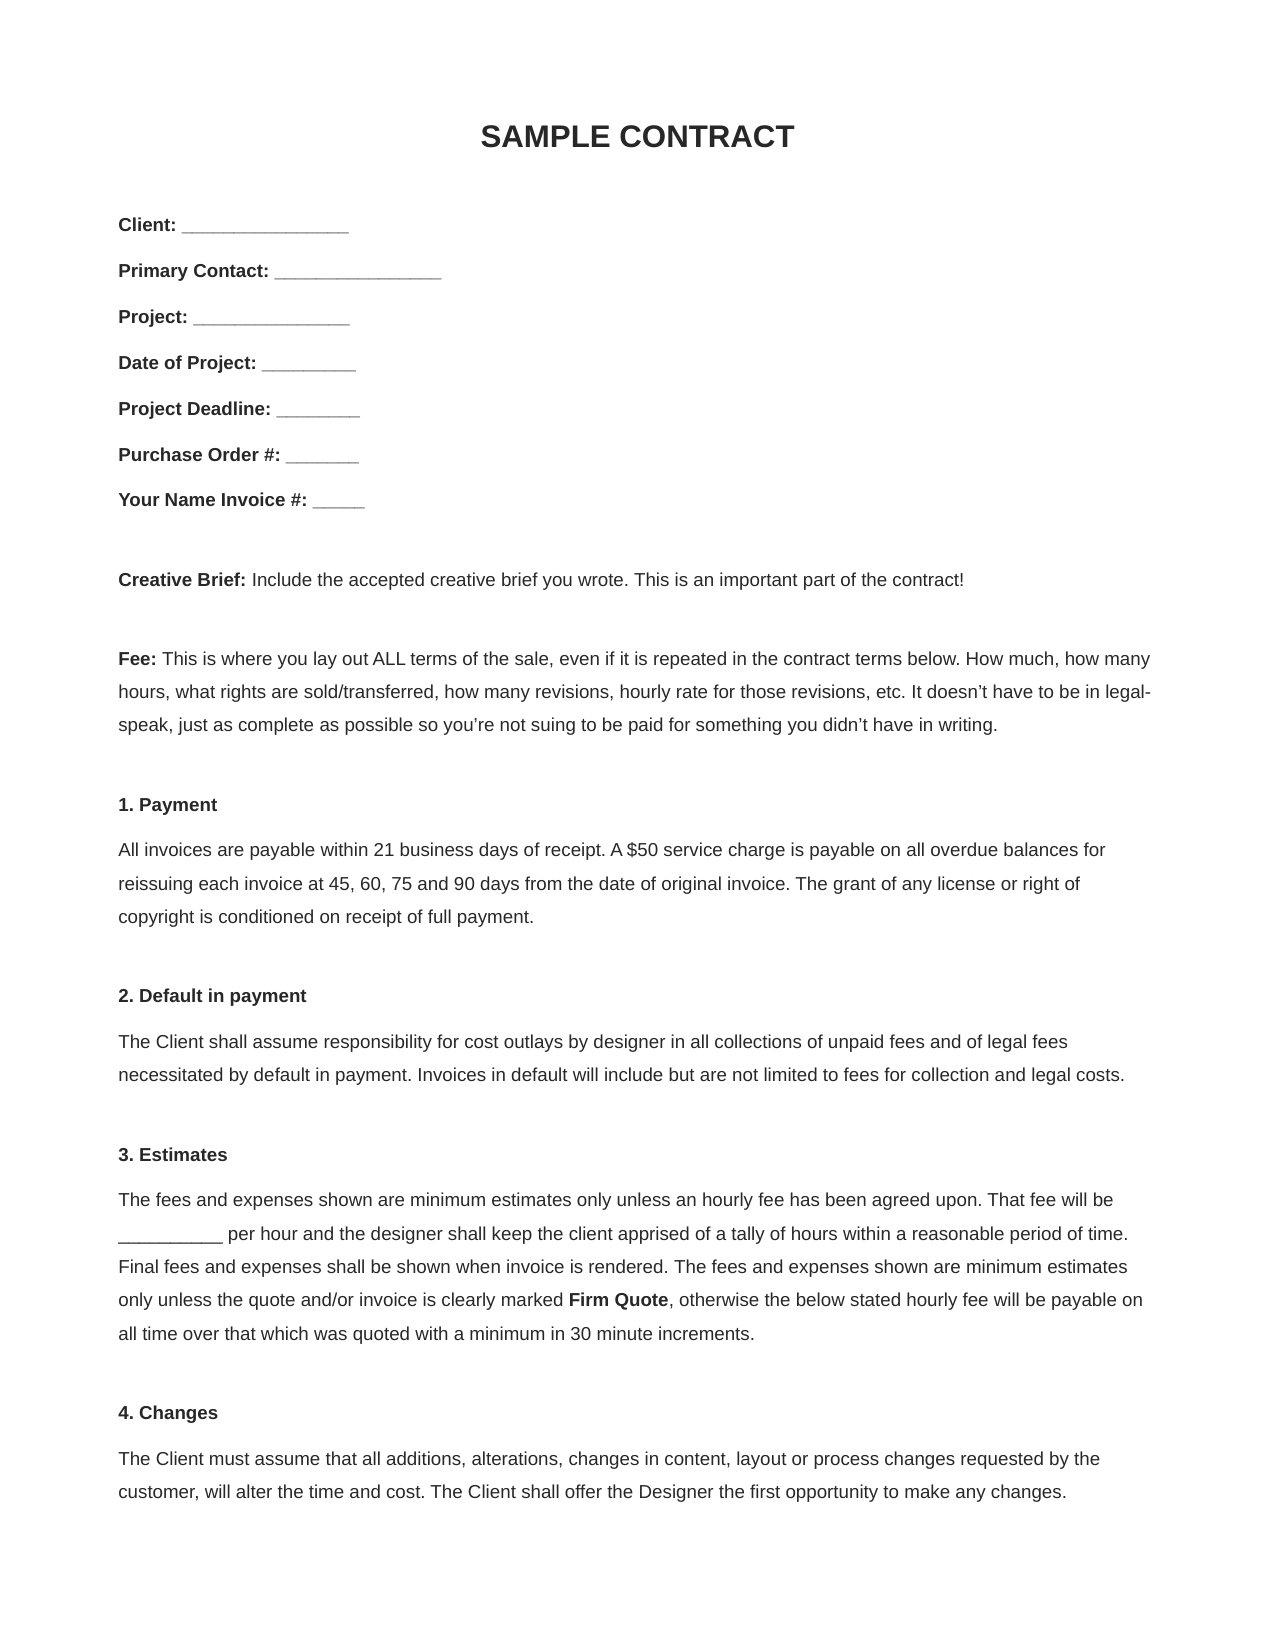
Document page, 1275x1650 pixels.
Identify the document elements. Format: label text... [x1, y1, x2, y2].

text SAMPLE CONTRACT [118, 118, 1157, 190]
text Your Name Invoice #: _____ [118, 477, 1157, 511]
text The Client shall assume responsibility for cost outlays by designer in all collections of unpaid fees and of legal fees necessitated by default in payment. Invoices in default will include but are not limited to fees for collection and legal costs. [118, 1019, 1157, 1086]
text 1. Payment [118, 748, 1157, 815]
text 3. Estimates [118, 1098, 1157, 1165]
text All invoices are payable within 21 business days of receipt. A $50 service charge is payable on all overdue balances for reissuing each invoice at 45, 60, 75 and 90 days from the date of original invoice. The grant of any license or right of copyright is conditioned on receipt of full payment. [118, 827, 1157, 927]
text The fees and expenses shown are minimum estimates only unless an hourly fee has been agreed upon. That fee will be __________ per hour and the designer shall keep the client apprised of a tally of hours within a reasonable period of time. Final fees and expenses shall be shown when invoice is rendered. The fees and expenses shown are minimum estimates only unless the quote and/or invoice is clearly marked Firm Quote, otherwise the below stated hourly fee will be payable on all time over that which was quoted with a minimum in 30 minute increments. [118, 1177, 1157, 1344]
text The Client must assume that all additions, alterations, changes in content, layout or process changes requested by the customer, will alter the time and cost. The Client shall offer the Designer the first opportunity to make any changes. [118, 1436, 1157, 1502]
text Date of Project: _________ [118, 340, 1157, 373]
text Purchase Order #: _______ [118, 432, 1157, 465]
text Client: ________________ [118, 202, 1157, 236]
text Fee: This is where you lay out ALL terms of the sale, even if it is repeated in the contract terms below. How much, how many hours, what rights are sold/transferred, how many revisions, hourly rate for those revisions, etc. It doesn’t have to be in legal-speak, just as complete as possible so you’re not suing to be paid for something you didn’t have in writing. [118, 602, 1157, 736]
text Project Deadline: ________ [118, 386, 1157, 419]
text 2. Default in payment [118, 940, 1157, 1007]
text Project: _______________ [118, 294, 1157, 327]
text Primary Contact: ________________ [118, 248, 1157, 282]
text Creative Brief: Include the accepted creative brief you wrote. This is an important part of the contract! [118, 523, 1157, 590]
text 4. Changes [118, 1357, 1157, 1423]
